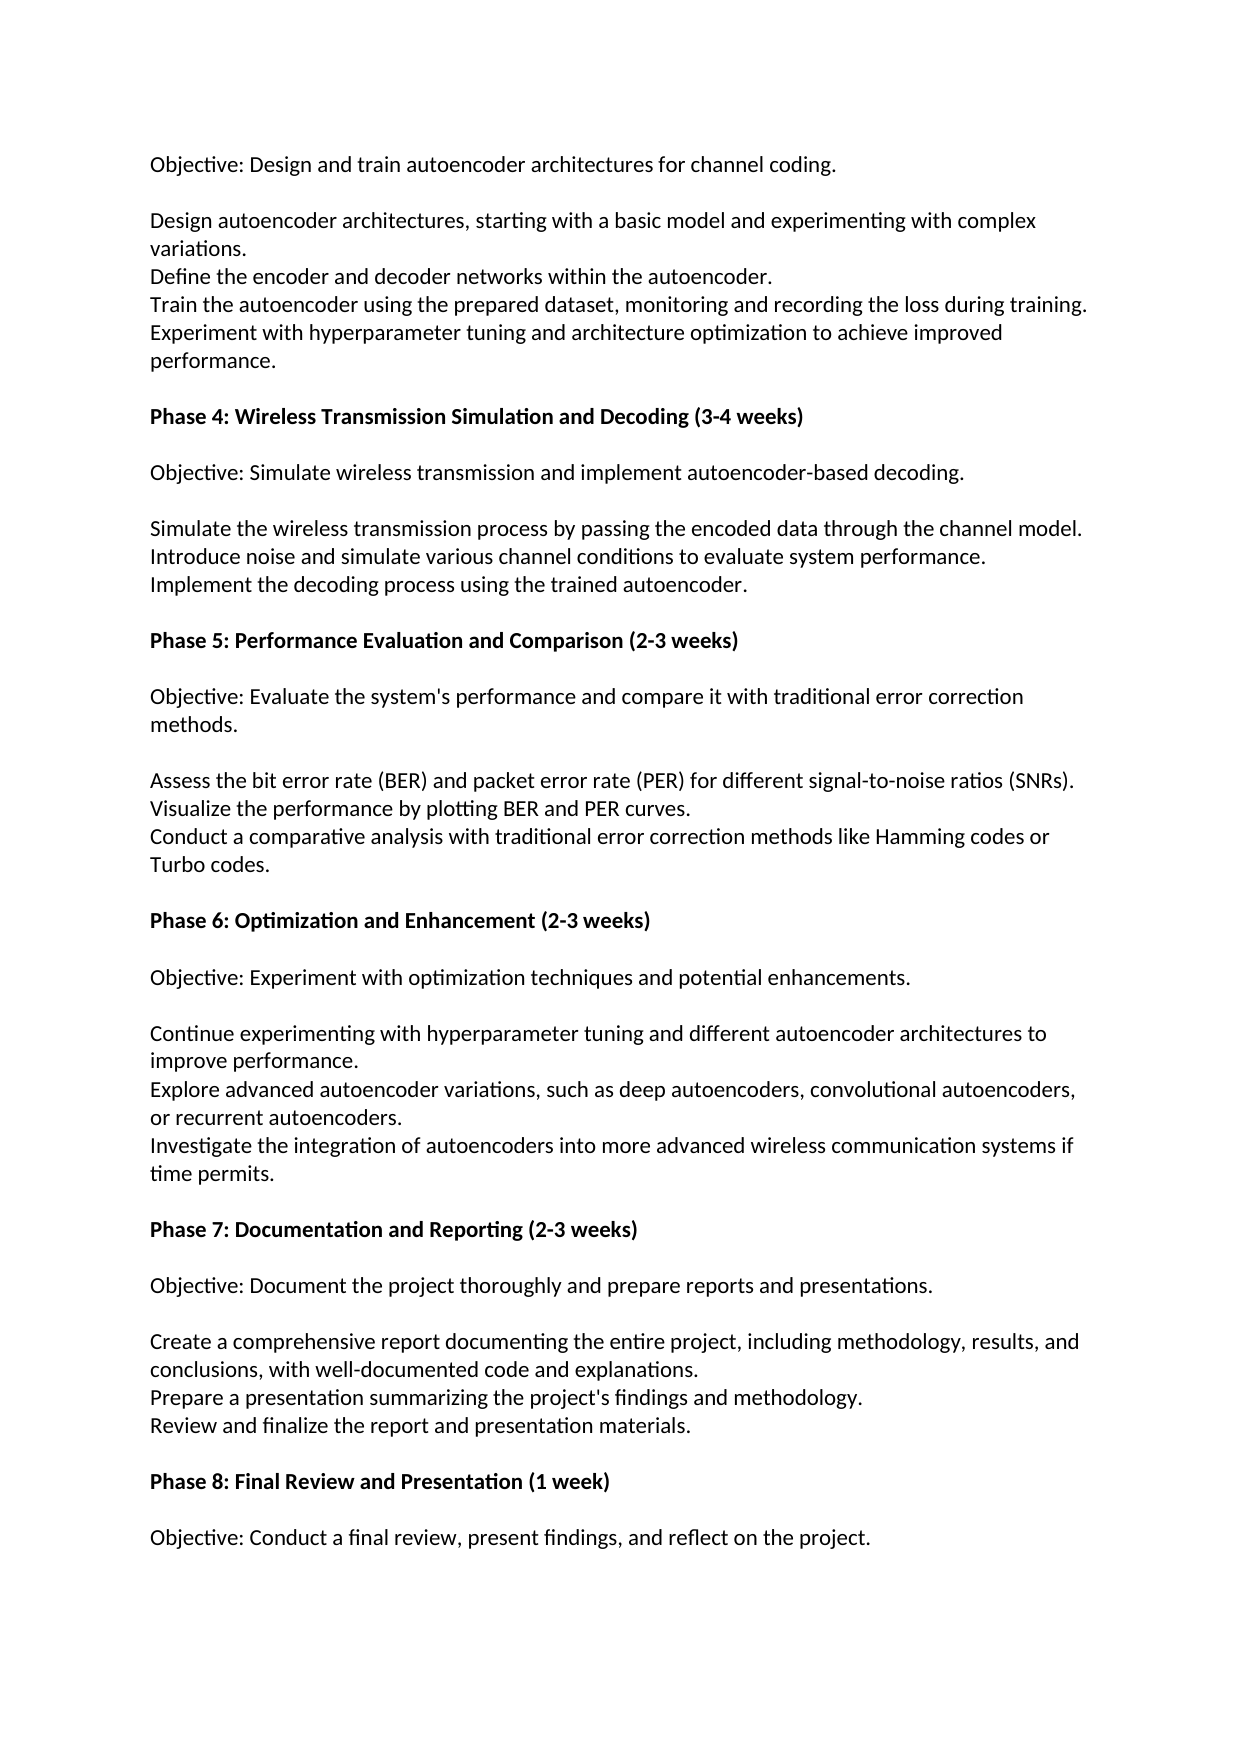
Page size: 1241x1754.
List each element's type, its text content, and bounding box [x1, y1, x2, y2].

text Simulate the wireless transmission process by passing the encoded data through the channel model. [150, 514, 1090, 542]
text Explore advanced autoencoder variations, such as deep autoencoders, convolutional autoencoders, or recurrent autoencoders. [150, 1075, 1090, 1131]
text Phase 6: Optimization and Enhancement (2-3 weeks) [150, 907, 1090, 934]
text Objective: Simulate wireless transmission and implement autoencoder-based decoding. [150, 458, 1090, 486]
text Conduct a comparative analysis with traditional error correction methods like Hamming codes or Turbo codes. [150, 822, 1090, 878]
text Prepare a presentation summarizing the project's findings and methodology. [150, 1383, 1090, 1411]
text Review and finalize the report and presentation materials. [150, 1411, 1090, 1439]
text Objective: Design and train autoencoder architectures for channel coding. [150, 150, 1090, 178]
text Investigate the integration of autoencoders into more advanced wireless communication systems if time permits. [150, 1131, 1090, 1187]
text Phase 8: Final Review and Presentation (1 week) [150, 1467, 1090, 1495]
text Introduce noise and simulate various channel conditions to evaluate system performance. [150, 542, 1090, 570]
text Phase 4: Wireless Transmission Simulation and Decoding (3-4 weeks) [150, 402, 1090, 430]
text Objective: Evaluate the system's performance and compare it with traditional error correction methods. [150, 682, 1090, 738]
text Phase 5: Performance Evaluation and Comparison (2-3 weeks) [150, 626, 1090, 654]
text Objective: Document the project thoroughly and prepare reports and presentations. [150, 1271, 1090, 1299]
text Continue experimenting with hyperparameter tuning and different autoencoder architectures to improve performance. [150, 1019, 1090, 1075]
text Assess the bit error rate (BER) and packet error rate (PER) for different signal-to-noise ratios (SNRs). [150, 766, 1090, 794]
text Experiment with hyperparameter tuning and architecture optimization to achieve improved performance. [150, 318, 1090, 374]
text Objective: Experiment with optimization techniques and potential enhancements. [150, 963, 1090, 991]
text Implement the decoding process using the trained autoencoder. [150, 570, 1090, 598]
text Phase 7: Documentation and Reporting (2-3 weeks) [150, 1215, 1090, 1243]
text Objective: Conduct a final review, present findings, and reflect on the project. [150, 1523, 1090, 1551]
text Train the autoencoder using the prepared dataset, monitoring and recording the loss during training. [150, 290, 1090, 318]
text Visualize the performance by plotting BER and PER curves. [150, 794, 1090, 822]
text Create a comprehensive report documenting the entire project, including methodology, results, and conclusions, with well-documented code and explanations. [150, 1327, 1090, 1383]
text Design autoencoder architectures, starting with a basic model and experimenting with complex variations. [150, 206, 1090, 262]
text Define the encoder and decoder networks within the autoencoder. [150, 262, 1090, 290]
